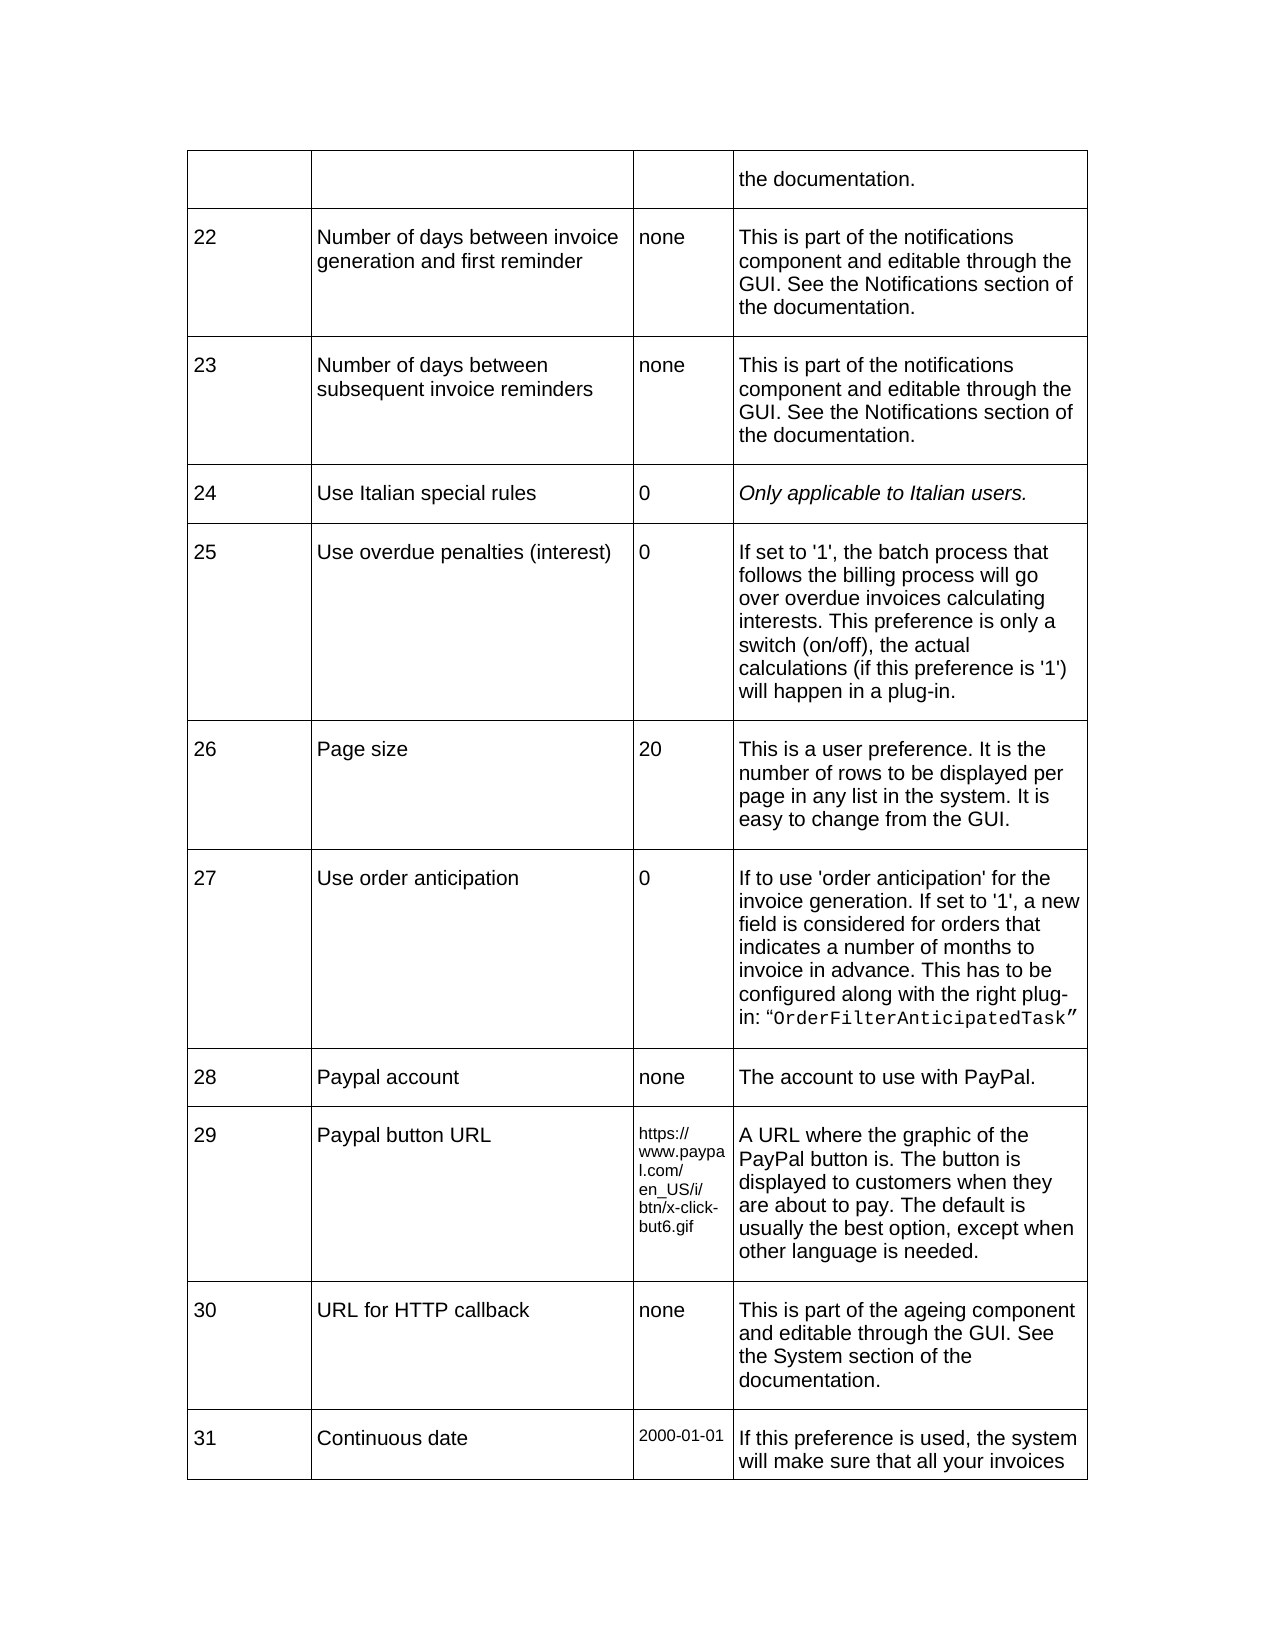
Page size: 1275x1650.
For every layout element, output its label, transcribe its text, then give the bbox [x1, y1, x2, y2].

table_cell [312, 151, 633, 208]
table_cell Number of days between subsequent invoice reminders [312, 337, 633, 464]
table_cell 25 [188, 524, 311, 720]
table_cell 29 [188, 1107, 311, 1281]
table_cell 22 [188, 209, 311, 336]
table_cell 0 [634, 465, 733, 523]
table_cell https://www.paypal.com/en_US/i/btn/x-click-but6.gif [634, 1107, 733, 1281]
table_cell Paypal button URL [312, 1107, 633, 1281]
table_cell Continuous date [312, 1410, 633, 1479]
table_cell 0 [634, 850, 733, 1048]
table_cell Number of days between invoice generation and first reminder [312, 209, 633, 336]
table_cell [188, 151, 311, 208]
table_cell Use overdue penalties (interest) [312, 524, 633, 720]
table_cell This is part of the notifications component and editable through the GUI. See the Notifications section of the documentation. [734, 337, 1087, 464]
table_cell none [634, 209, 733, 336]
table_cell [634, 151, 733, 208]
table_cell 26 [188, 721, 311, 848]
table_cell If this preference is used, the system will make sure that all your invoices [734, 1410, 1087, 1479]
table_cell none [634, 337, 733, 464]
table_cell none [634, 1282, 733, 1409]
table_cell 30 [188, 1282, 311, 1409]
table_cell 20 [634, 721, 733, 848]
table_cell This is part of the notifications component and editable through the GUI. See the Notifications section of the documentation. [734, 209, 1087, 336]
table_cell 23 [188, 337, 311, 464]
table_cell If set to '1', the batch process that follows the billing process will go over overdue invoices calculating interests. This preference is only a switch (on/off), the actual calculations (if this preference is '1') will happen in a plug-in. [734, 524, 1087, 720]
table_cell This is a user preference. It is the number of rows to be displayed per page in any list in the system. It is easy to change from the GUI. [734, 721, 1087, 848]
table_cell Only applicable to Italian users. [734, 465, 1087, 523]
table_cell URL for HTTP callback [312, 1282, 633, 1409]
table_cell 27 [188, 850, 311, 1048]
table_cell 2000-01-01 [634, 1410, 733, 1479]
table_cell none [634, 1049, 733, 1106]
table_cell 0 [634, 524, 733, 720]
table_cell Use order anticipation [312, 850, 633, 1048]
table_cell If to use 'order anticipation' for the invoice generation. If set to '1', a new field is considered for orders that indicates a number of months to invoice in advance. This has to be configured along with the right plug-in: “OrderFilterAnticipatedTask” [734, 850, 1087, 1048]
table_cell Page size [312, 721, 633, 848]
table_cell Paypal account [312, 1049, 633, 1106]
table_cell A URL where the graphic of the PayPal button is. The button is displayed to customers when they are about to pay. The default is usually the best option, except when other language is needed. [734, 1107, 1087, 1281]
table_cell 28 [188, 1049, 311, 1106]
table_cell The account to use with PayPal. [734, 1049, 1087, 1106]
table_cell 24 [188, 465, 311, 523]
table_cell 31 [188, 1410, 311, 1479]
table_cell Use Italian special rules [312, 465, 633, 523]
table_cell the documentation. [734, 151, 1087, 208]
table_cell This is part of the ageing component and editable through the GUI. See the System section of the documentation. [734, 1282, 1087, 1409]
